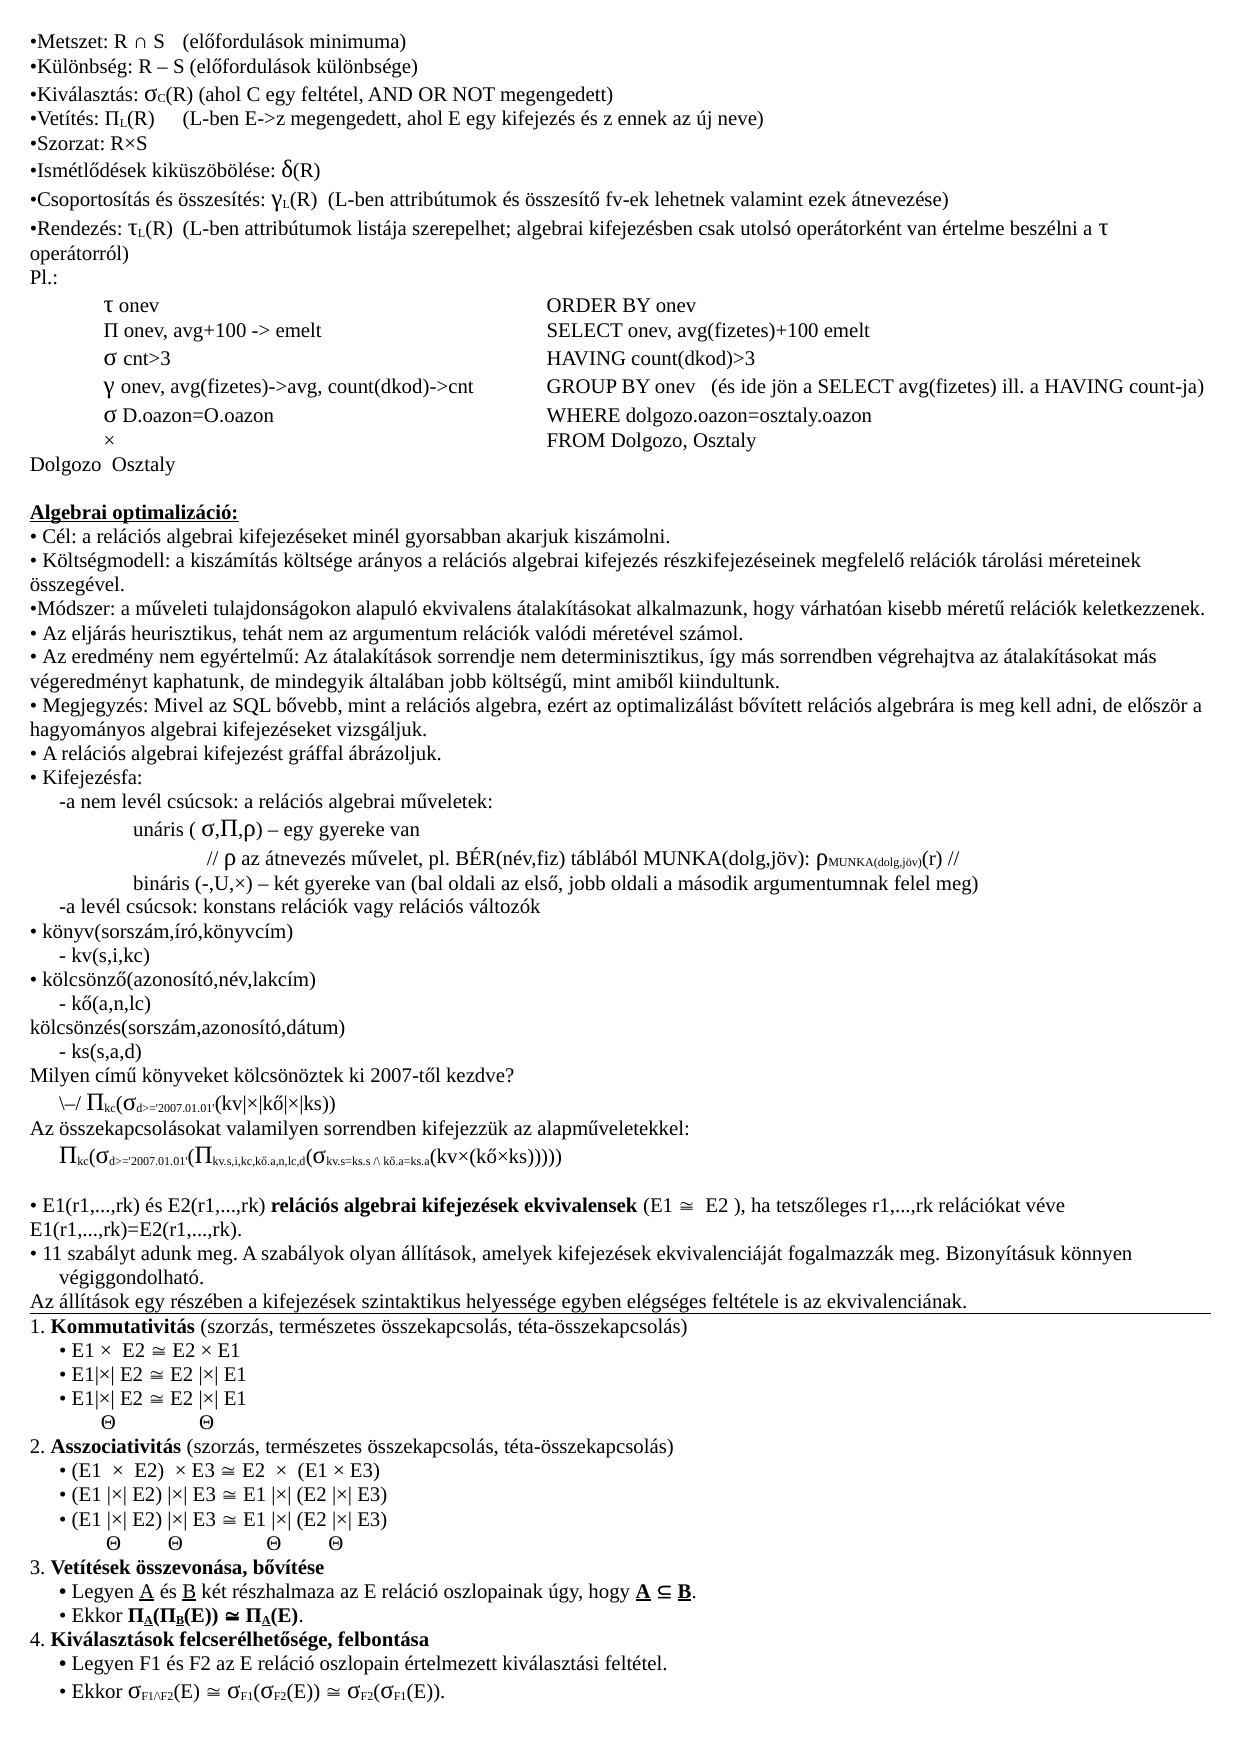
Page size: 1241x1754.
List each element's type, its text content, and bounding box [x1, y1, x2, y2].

text Milyen című könyveket kölcsönöztek ki 2007-től kezdve? \–/ Πkc(σd>='2007.01.01'(kv|×|kő|×|ks)) [29, 1063, 1211, 1116]
text Az állítások egy részében a kifejezések szintaktikus helyessége egyben elégséges feltétele is az ekvivalenciának. [29, 1289, 1211, 1313]
text kölcsönzés(sorszám,azonosító,dátum) - ks(s,a,d) [29, 1015, 1211, 1063]
text Az összekapcsolásokat valamilyen sorrendben kifejezzük az alapműveletekkel: Πkc(σd>='2007.01.01'(Πkv.s,i,kc,kő.a,n,lc,d(σkv.s=ks.s /\ kő.a=ks.a(kv×(kő×ks))))) [29, 1116, 1211, 1168]
text 1. Kommutativitás (szorzás, természetes összekapcsolás, téta-összekapcsolás) • E1 × E2  E2 × E1 • E1|×| E2  E2 |×| E1 • E1|×| E2  E2 |×| E1 Θ Θ [29, 1314, 1211, 1434]
text τ onev ORDER BY onev Π onev, avg+100 -> emelt SELECT onev, avg(fizetes)+100 emelt σ cnt>3 HAVING count(dkod)>3 γ onev, avg(fizetes)->avg, count(dkod)->cnt GROUP BY onev (és ide jön a SELECT avg(fizetes) ill. a HAVING count-ja) σ D.oazon=O.oazon WHERE dolgozo.oazon=osztaly.oazon × FROM Dolgozo, Osztaly Dolgozo Osztaly [29, 289, 1211, 500]
text • 11 szabályt adunk meg. A szabályok olyan állítások, amelyek kifejezések ekvivalenciáját fogalmazzák meg. Bizonyításuk könnyen végiggondolható. [29, 1241, 1211, 1289]
text • A relációs algebrai kifejezést gráffal ábrázoljuk. [29, 741, 1211, 765]
text • könyv(sorszám,író,könyvcím) - kv(s,i,kc) [29, 918, 1211, 967]
text 4. Kiválasztások felcserélhetősége, felbontása • Legyen F1 és F2 az E reláció oszlopain értelmezett kiválasztási feltétel. • Ekkor σF1/\F2(E)  σF1(σF2(E))  σF2(σF1(E)). [29, 1627, 1211, 1704]
text •Metszet: R ∩ S (előfordulások minimuma) •Különbség: R – S (előfordulások különbsége) •Kiválasztás: σC(R) (ahol C egy feltétel, AND OR NOT megengedett) •Vetítés: ΠL(R) (L-ben E->z megengedett, ahol E egy kifejezés és z ennek az új neve) •Szorzat: R×S •Ismétlődések kiküszöbölése: δ(R) •Csoportosítás és összesítés: γL(R) (L-ben attribútumok és összesítő fv-ek lehetnek valamint ezek átnevezése) •Rendezés: τL(R) (L-ben attribútumok listája szerepelhet; algebrai kifejezésben csak utolsó operátorként van értelme beszélni a τ operátorról) [29, 29, 1211, 265]
text • Kifejezésfa: -a nem levél csúcsok: a relációs algebrai műveletek: unáris ( σ,Π,ρ) – egy gyereke van // ρ az átnevezés művelet, pl. BÉR(név,fiz) táblából MUNKA(dolg,jöv): ρMUNKA(dolg,jöv)(r) // bináris (-,U,×) – két gyereke van (bal oldali az első, jobb oldali a második argumentumnak felel meg) -a levél csúcsok: konstans relációk vagy relációs változók [29, 765, 1211, 918]
text 2. Asszociativitás (szorzás, természetes összekapcsolás, téta-összekapcsolás) • (E1 × E2) × E3  E2 × (E1 × E3) • (E1 |×| E2) |×| E3  E1 |×| (E2 |×| E3) • (E1 |×| E2) |×| E3  E1 |×| (E2 |×| E3) Θ Θ Θ Θ [29, 1434, 1211, 1554]
text 3. Vetítések összevonása, bővítése • Legyen A és B két részhalmaza az E reláció oszlopainak úgy, hogy A ⊆ B. • Ekkor ΠA(ΠB(E))  ΠA(E). [29, 1554, 1211, 1627]
text • kölcsönző(azonosító,név,lakcím) - kő(a,n,lc) [29, 967, 1211, 1015]
text Pl.: [29, 265, 1211, 289]
text • E1(r1,...,rk) és E2(r1,...,rk) relációs algebrai kifejezések ekvivalensek (E1  E2 ), ha tetszőleges r1,...,rk relációkat véve E1(r1,...,rk)=E2(r1,...,rk). [29, 1193, 1211, 1241]
text Algebrai optimalizáció: • Cél: a relációs algebrai kifejezéseket minél gyorsabban akarjuk kiszámolni. • Költségmodell: a kiszámítás költsége arányos a relációs algebrai kifejezés részkifejezéseinek megfelelő relációk tárolási méreteinek összegével. •Módszer: a műveleti tulajdonságokon alapuló ekvivalens átalakításokat alkalmazunk, hogy várhatóan kisebb méretű relációk keletkezzenek. • Az eljárás heurisztikus, tehát nem az argumentum relációk valódi méretével számol. • Az eredmény nem egyértelmű: Az átalakítások sorrendje nem determinisztikus, így más sorrendben végrehajtva az átalakításokat más végeredményt kaphatunk, de mindegyik általában jobb költségű, mint amiből kiindultunk. • Megjegyzés: Mivel az SQL bővebb, mint a relációs algebra, ezért az optimalizálást bővített relációs algebrára is meg kell adni, de először a hagyományos algebrai kifejezéseket vizsgáljuk. [29, 500, 1211, 741]
